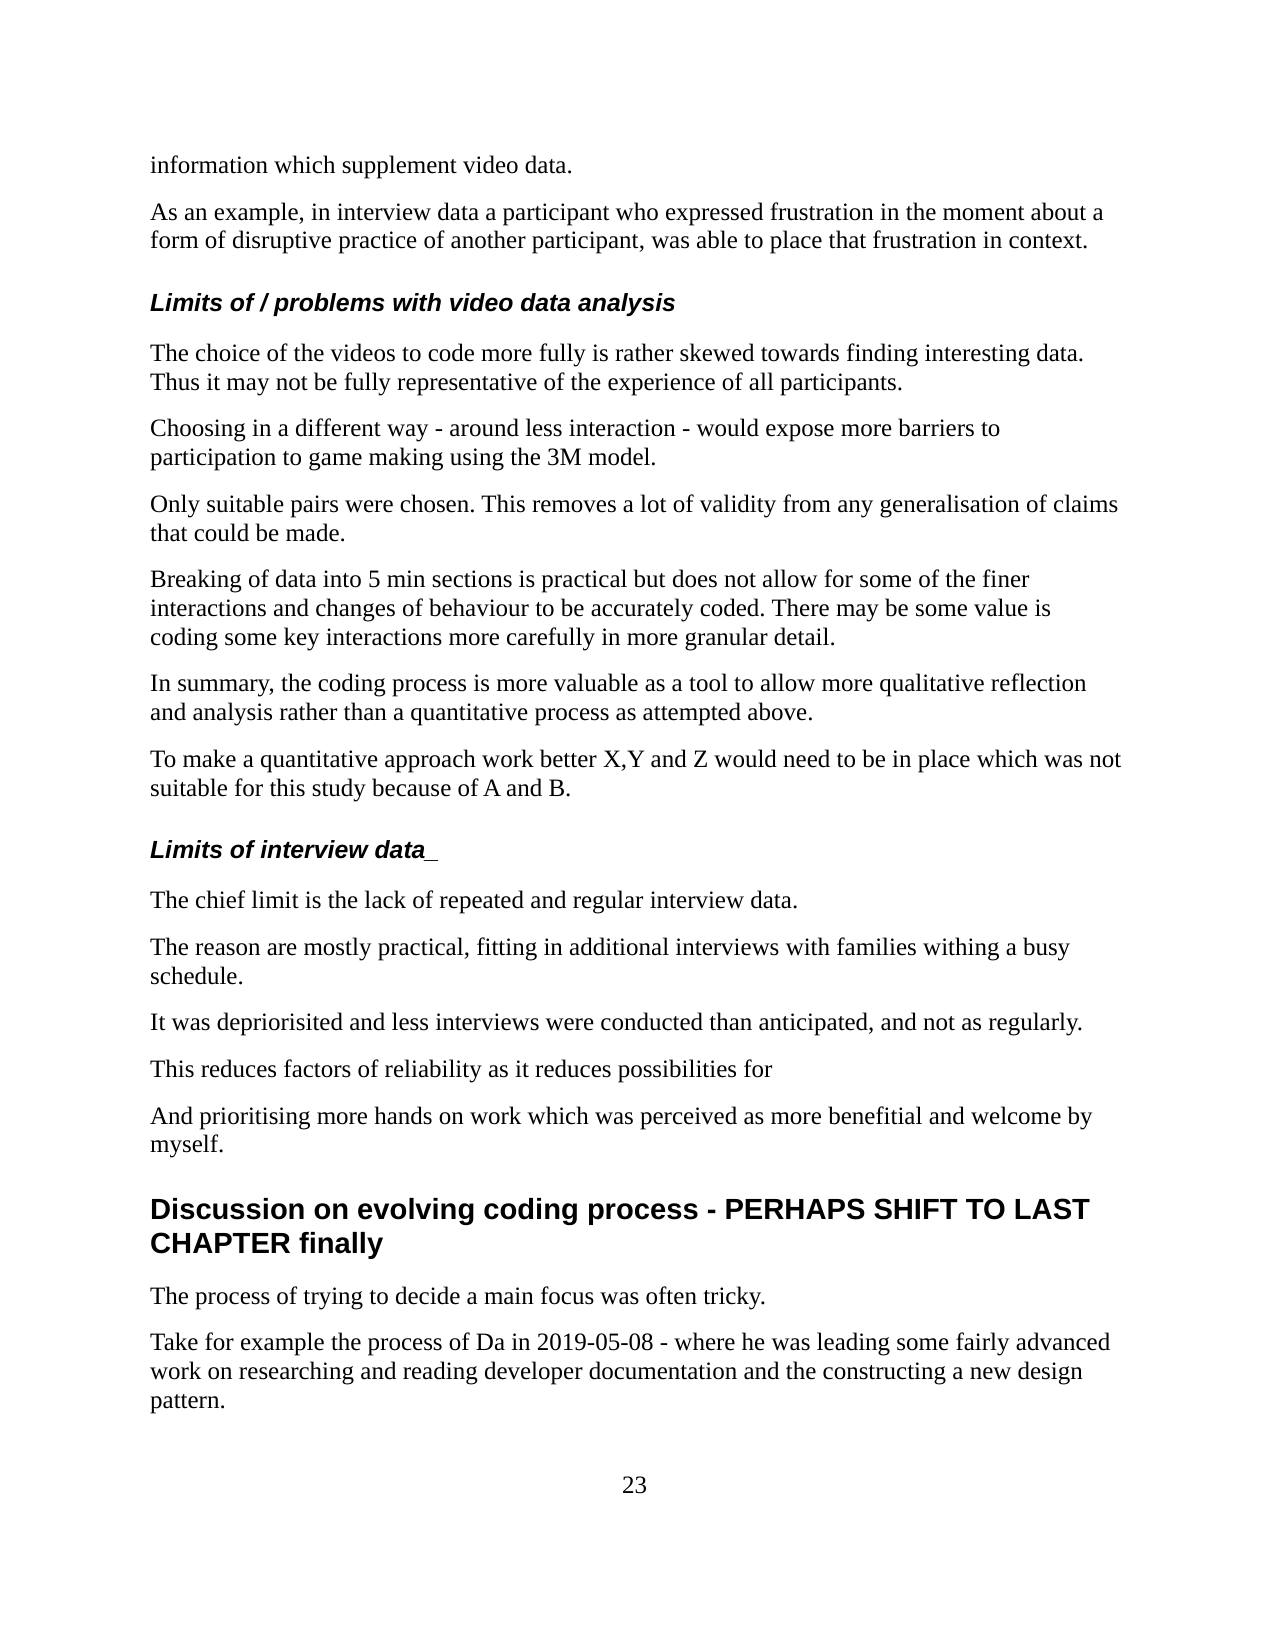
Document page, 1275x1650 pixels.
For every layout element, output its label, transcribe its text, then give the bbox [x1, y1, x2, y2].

text The process of trying to decide a main focus was often tricky. [150, 1281, 1125, 1309]
text It was depriorisited and less interviews were conducted than anticipated, and not as regularly. [150, 1007, 1125, 1036]
subtitle Limits of / problems with video data analysis [150, 288, 1125, 317]
text The choice of the videos to code more fully is rather skewed towards finding interesting data. Thus it may not be fully representative of the experience of all participants. [150, 338, 1125, 396]
text As an example, in interview data a participant who expressed frustration in the moment about a form of disruptive practice of another participant, was able to place that frustration in context. [150, 197, 1125, 254]
text The reason are mostly practical, fitting in additional interviews with families withing a busy schedule. [150, 932, 1125, 989]
text Breaking of data into 5 min sections is practical but does not allow for some of the finer interactions and changes of behaviour to be accurately coded. There may be some value is coding some key interactions more carefully in more granular detail. [150, 564, 1125, 651]
text In summary, the coding process is more valuable as a tool to allow more qualitative reflection and analysis rather than a quantitative process as attempted above. [150, 668, 1125, 726]
text And prioritising more hands on work which was perceived as more benefitial and welcome by myself. [150, 1101, 1125, 1158]
text information which supplement video data. [150, 150, 1125, 179]
subtitle Limits of interview data_ [150, 835, 1125, 864]
text To make a quantitative approach work better X,Y and Z would need to be in place which was not suitable for this study because of A and B. [150, 744, 1125, 801]
text The chief limit is the lack of repeated and regular interview data. [150, 885, 1125, 914]
subtitle Discussion on evolving coding process - PERHAPS SHIFT TO LAST CHAPTER finally [150, 1192, 1125, 1259]
text This reduces factors of reliability as it reduces possibilities for [150, 1054, 1125, 1083]
text Choosing in a different way - around less interaction - would expose more barriers to participation to game making using the 3M model. [150, 413, 1125, 471]
text Only suitable pairs were chosen. This removes a lot of validity from any generalisation of claims that could be made. [150, 489, 1125, 546]
text Take for example the process of Da in 2019-05-08 - where he was leading some fairly advanced work on researching and reading developer documentation and the constructing a new design pattern. [150, 1327, 1125, 1414]
